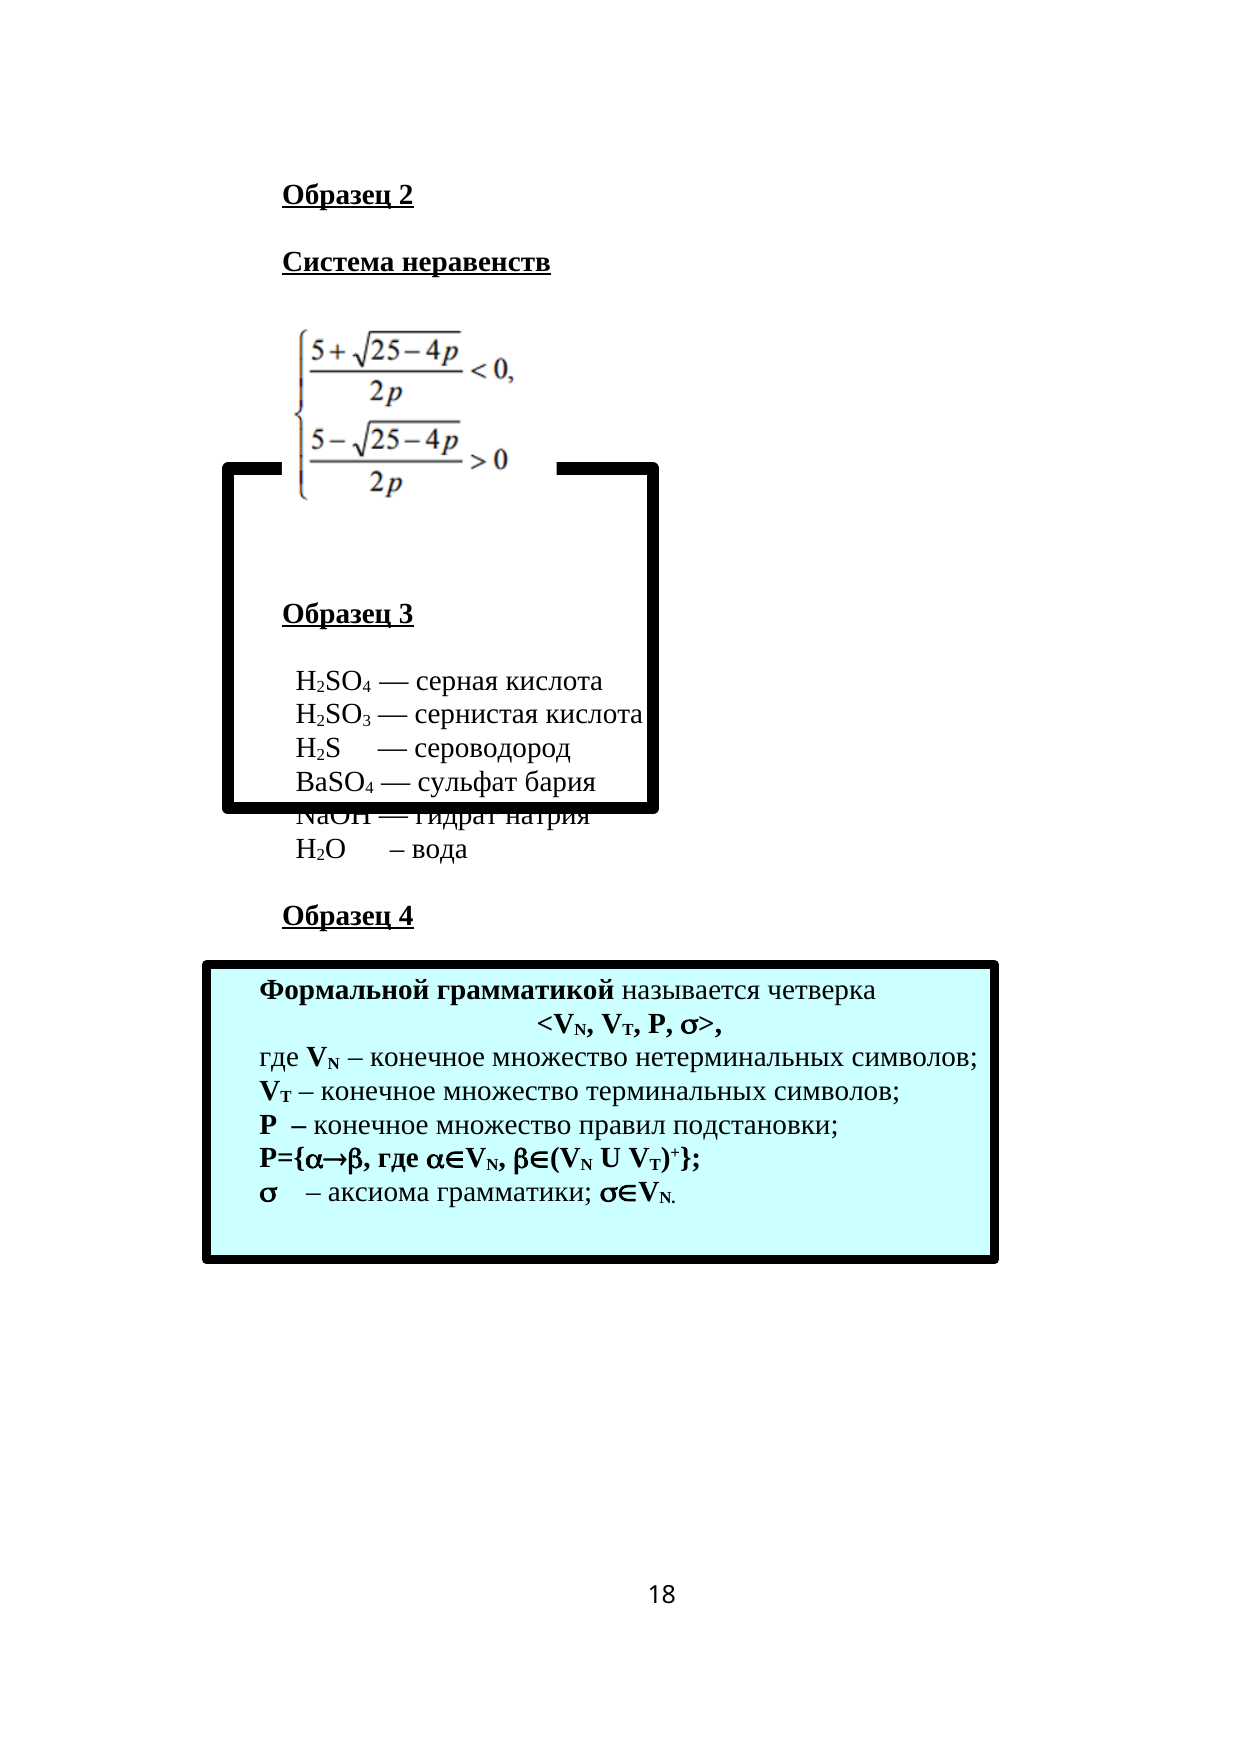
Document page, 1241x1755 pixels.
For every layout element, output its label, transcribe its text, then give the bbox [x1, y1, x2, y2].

text H2S — сероводород [207, 730, 222, 764]
text BaSO4 — сульфат бария [207, 764, 222, 797]
text H2S — сероводород [659, 730, 688, 764]
text H2SO4 — серная кислота [207, 663, 222, 697]
text Образец 2 [207, 177, 688, 211]
text Образец 3 [659, 596, 688, 629]
text H2SO4 — серная кислота [659, 663, 688, 697]
text Образец 4 [207, 898, 703, 931]
text H2O – вода [207, 831, 688, 864]
text H2SO3 — сернистая кислота [659, 697, 688, 730]
text Образец 3 [207, 596, 222, 629]
text BaSO4 — сульфат бария [659, 764, 688, 797]
text Система неравенств [207, 244, 688, 278]
text NaOH — гидрат натрия [207, 797, 688, 831]
